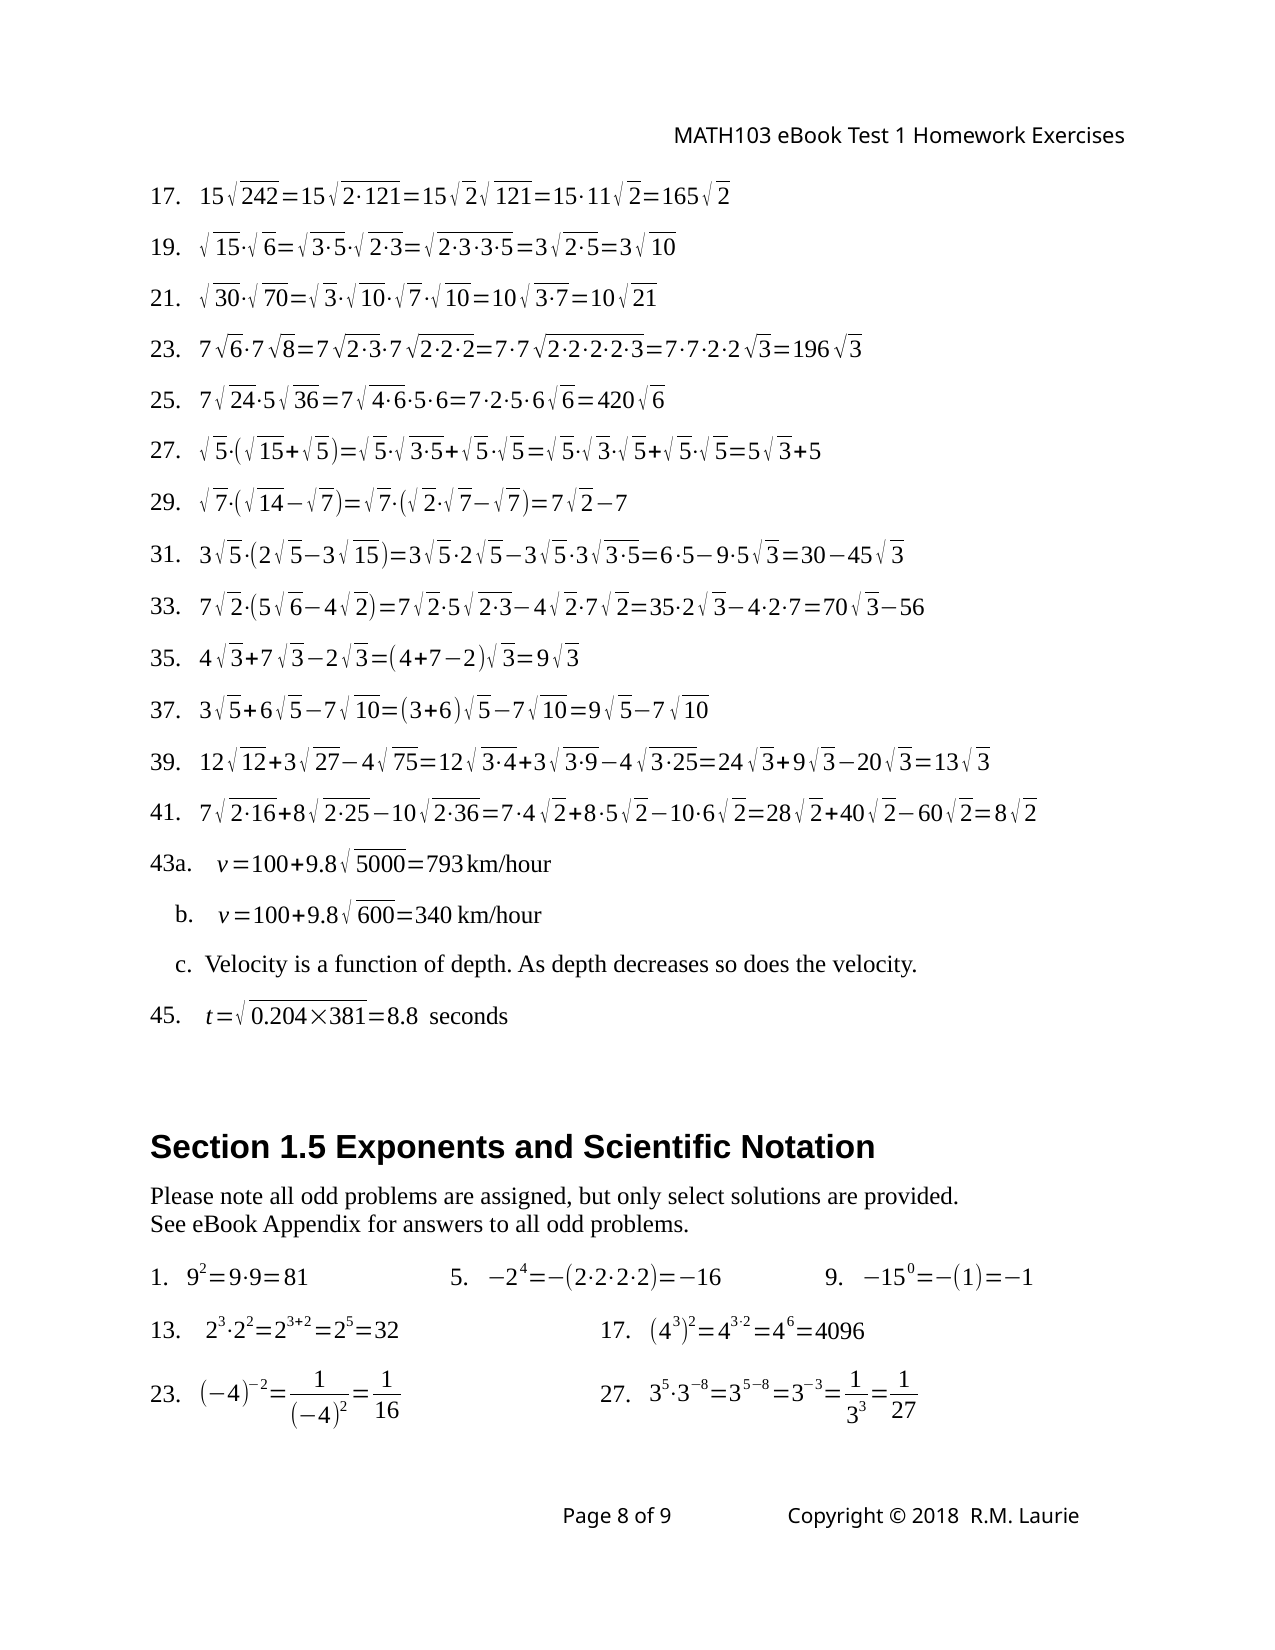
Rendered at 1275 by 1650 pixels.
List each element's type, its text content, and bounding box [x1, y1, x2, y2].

subtitle Section 1.5 Exponents and Scientific Notation [150, 1127, 1125, 1166]
text 25. [150, 383, 1125, 413]
text 19. [150, 231, 1125, 261]
text 1. 5. 9. [150, 1259, 1125, 1291]
text 35. [150, 642, 1125, 673]
text 45. [150, 999, 1125, 1029]
text 13. 17. [150, 1312, 1125, 1344]
text b. [150, 898, 1125, 928]
text 23. [150, 333, 1125, 362]
text c. Velocity is a function of depth. As depth decreases so does the velocity. [150, 949, 1125, 978]
text 31. [150, 538, 1125, 569]
text 21. [150, 282, 1125, 312]
text 29. [150, 486, 1125, 517]
text 27. [150, 434, 1125, 465]
text 33. [150, 590, 1125, 621]
text Please note all odd problems are assigned, but only select solutions are provided. See eBook Appendix for answers to all odd problems. [150, 1181, 1125, 1238]
text 41. [150, 796, 1125, 826]
text 39. [150, 745, 1125, 775]
text 17. [150, 180, 1125, 210]
text 43a. [150, 847, 1125, 877]
text 23. 27. [150, 1366, 1125, 1429]
text 37. [150, 694, 1125, 724]
